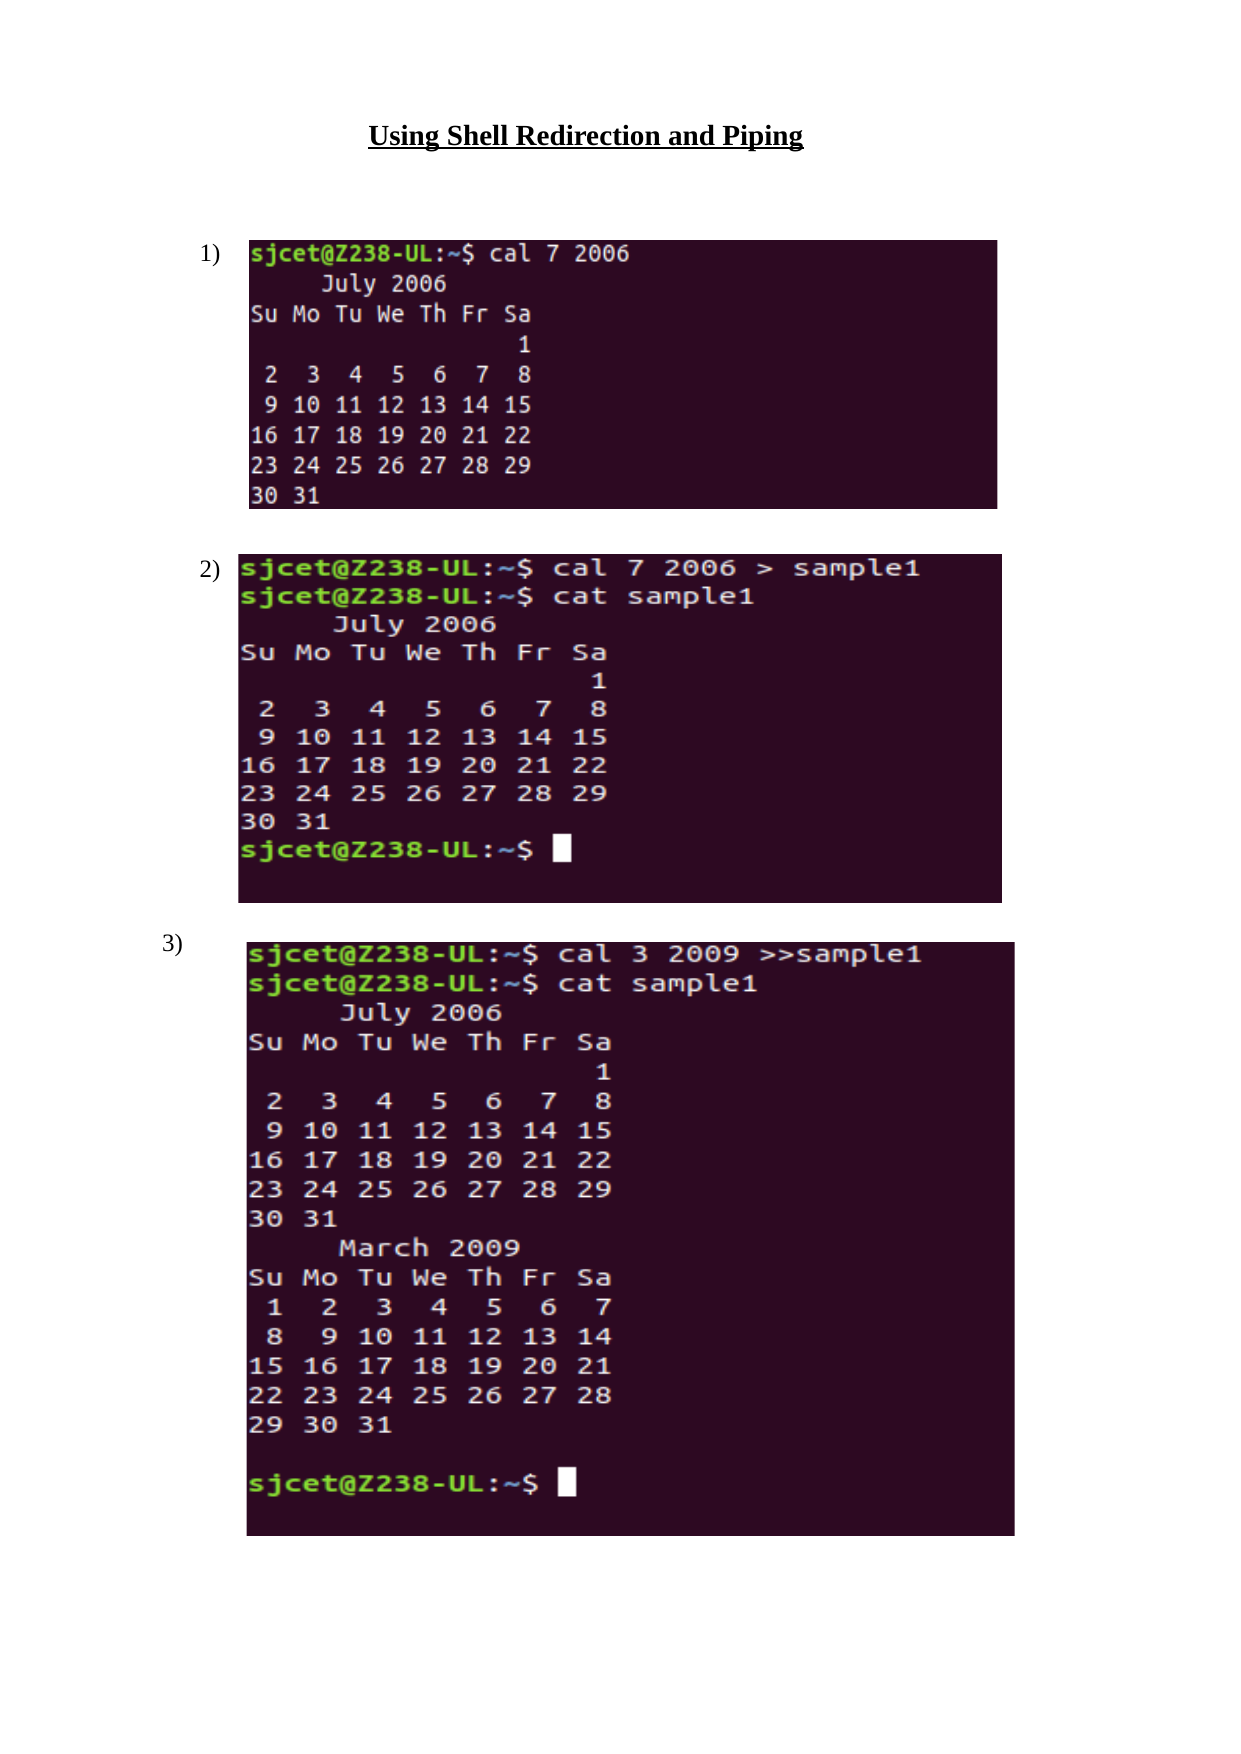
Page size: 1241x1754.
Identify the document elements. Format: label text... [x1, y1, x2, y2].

text 3) [118, 928, 1122, 957]
text 1) [118, 238, 1122, 267]
picture [246, 942, 1015, 1536]
text [1002, 554, 1122, 583]
text Using Shell Redirection and Piping [118, 118, 1122, 152]
picture [238, 554, 1002, 903]
text 2) [118, 554, 238, 583]
picture [249, 240, 998, 509]
